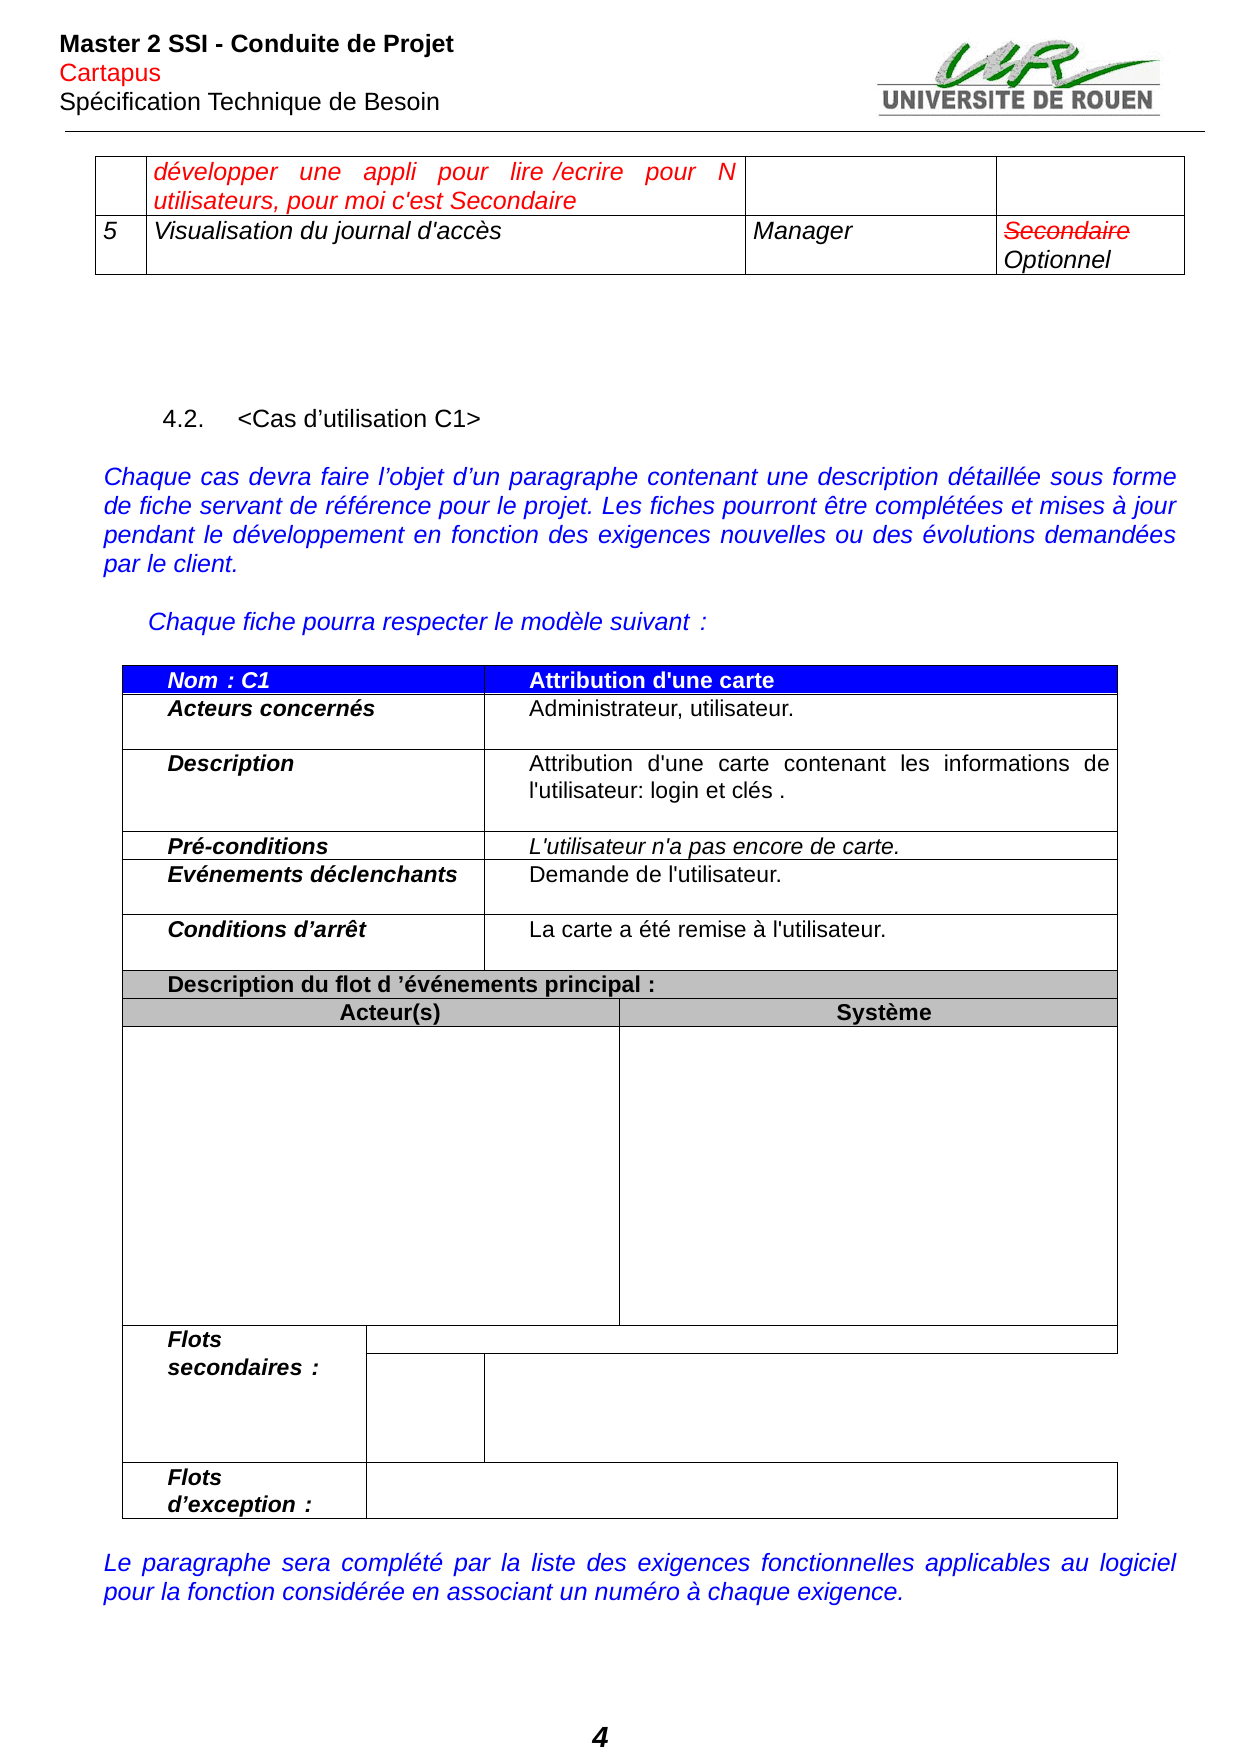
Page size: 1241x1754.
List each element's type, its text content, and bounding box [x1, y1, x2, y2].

table_cell Flots d’exception : [123, 1463, 366, 1517]
table_cell [123, 1027, 619, 1325]
table_cell Système [620, 999, 1117, 1026]
text Le paragraphe sera complété par la liste des exigences fonctionnelles applicables au logiciel pour la fonction considérée en associant un numéro à chaque exigence. [103, 1548, 1181, 1606]
table_cell Visualisation du journal d'accès [147, 216, 745, 274]
table_cell L'utilisateur n'a pas encore de carte. [485, 832, 1117, 859]
table_cell [367, 1463, 1117, 1517]
table_cell Acteurs concernés [123, 695, 484, 749]
table_header Attribution d'une carte [485, 666, 1117, 693]
text Chaque fiche pourra respecter le modèle suivant : [103, 607, 1181, 636]
table_cell La carte a été remise à l'utilisateur. [485, 915, 1117, 969]
table_cell Description [123, 750, 484, 831]
table_cell Manager [746, 216, 996, 274]
subtitle <Cas d’utilisation C1> [162, 404, 1181, 433]
table_cell [485, 1354, 1118, 1462]
table_cell Conditions d’arrêt [123, 915, 484, 969]
table_cell Description du flot d ’événements principal : [123, 971, 1117, 998]
picture [872, 32, 1170, 118]
table_cell [620, 1027, 1117, 1325]
table_cell Attribution d'une carte contenant les informations de l'utilisateur: login et clés . [485, 750, 1117, 831]
table_cell Administrateur, utilisateur. [485, 695, 1117, 749]
table_cell développer une appli pour lire /ecrire pour N utilisateurs, pour moi c'est Secondaire [147, 157, 745, 215]
table_cell Demande de l'utilisateur. [485, 860, 1117, 914]
table_cell [367, 1326, 1117, 1353]
table_header Nom : C1 [123, 666, 484, 693]
table_cell Flots secondaires : [123, 1326, 366, 1462]
table_cell Acteur(s) [123, 999, 619, 1026]
table_cell [997, 157, 1184, 215]
table_cell Secondaire Optionnel [997, 216, 1184, 274]
table_cell 5 [96, 216, 146, 274]
table_cell [367, 1354, 484, 1462]
text Chaque cas devra faire l’objet d’un paragraphe contenant une description détaillée sous forme de fiche servant de référence pour le projet. Les fiches pourront être complétées et mises à jour pendant le développement en fonction des exigences nouvelles ou des évolutions demandées par le client. [103, 462, 1181, 578]
table_cell Evénements déclenchants [123, 860, 484, 914]
table_cell Pré-conditions [123, 832, 484, 859]
table_cell [746, 157, 996, 215]
table_cell [96, 157, 146, 215]
